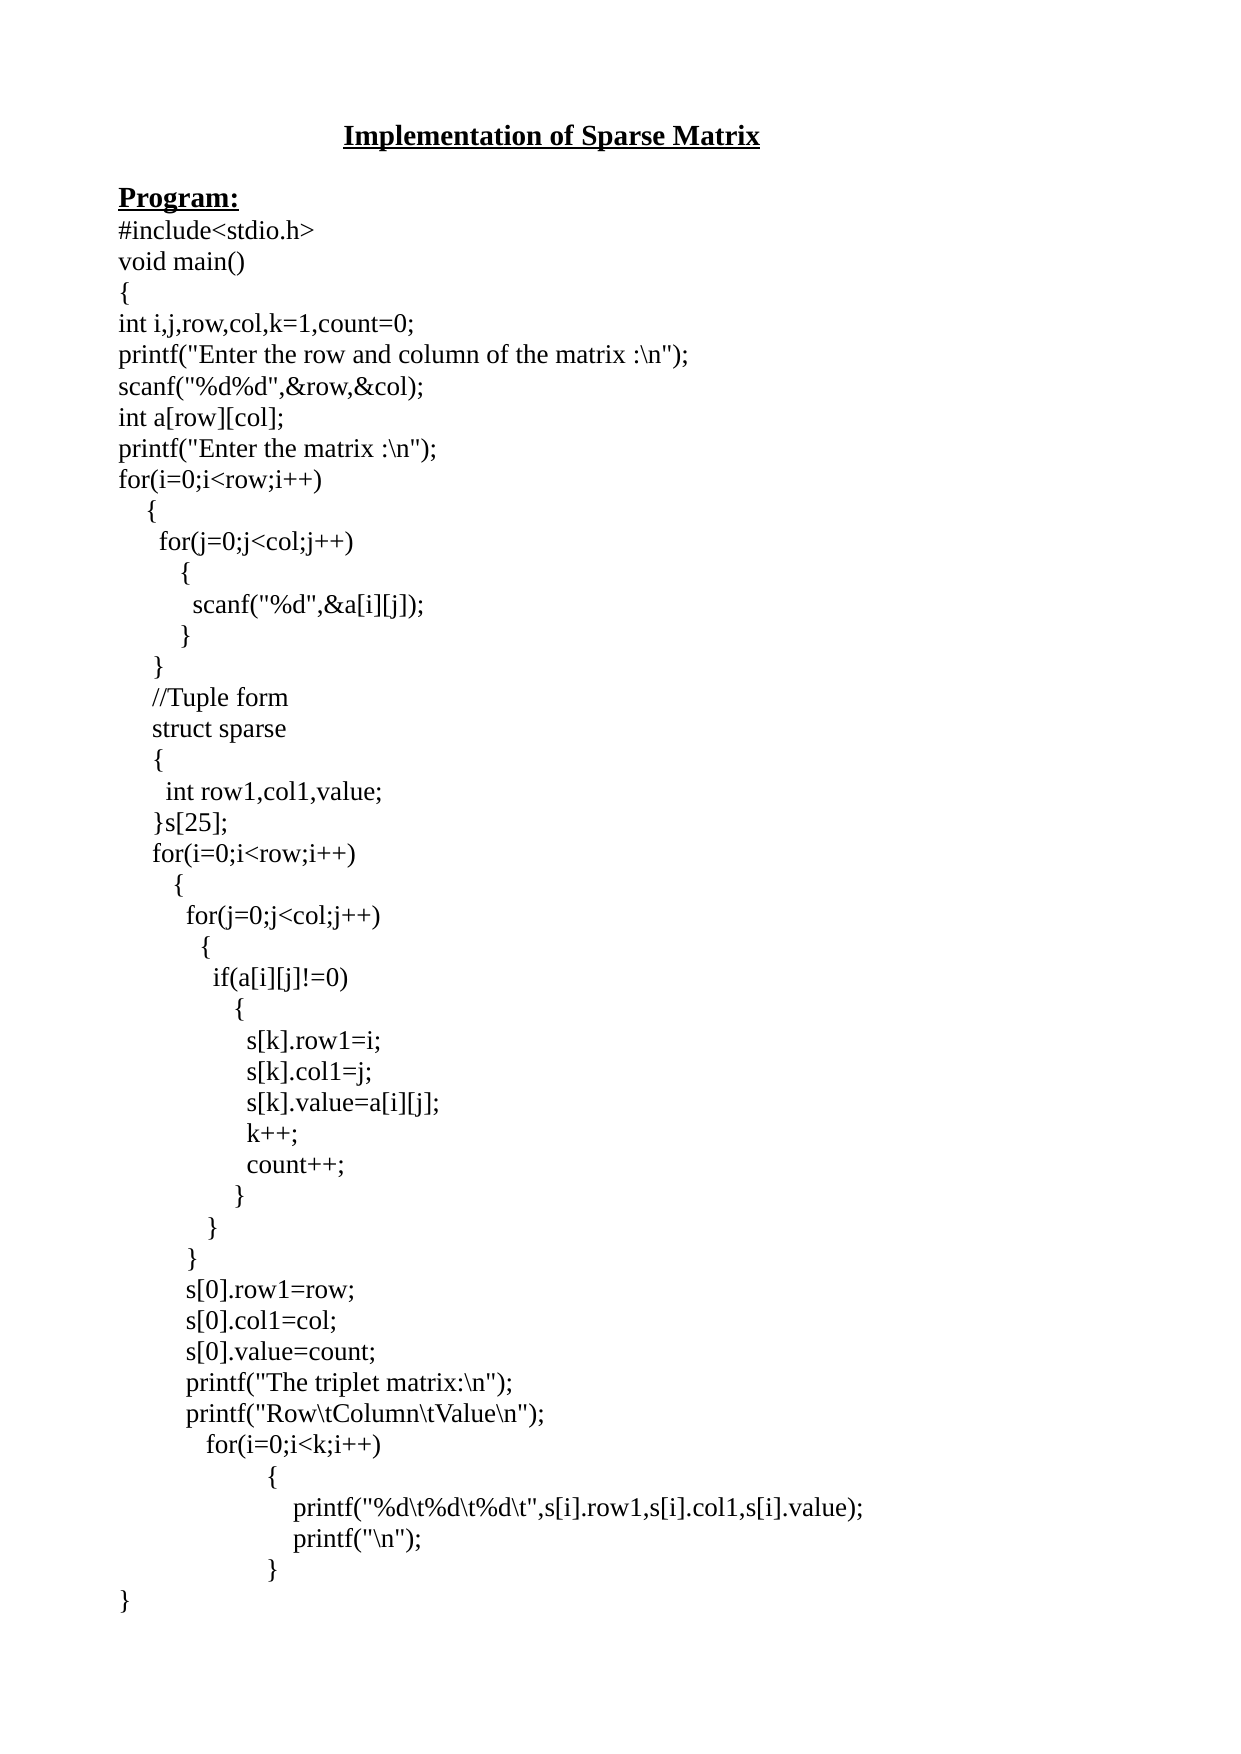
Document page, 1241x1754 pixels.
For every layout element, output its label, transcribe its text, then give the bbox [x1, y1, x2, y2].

text printf("\n"); [118, 1522, 1122, 1553]
text { [118, 494, 1122, 525]
text } [118, 619, 1122, 650]
text int i,j,row,col,k=1,count=0; [118, 307, 1122, 338]
text } [118, 650, 1122, 681]
text } [118, 1211, 1122, 1242]
text } [118, 1584, 1122, 1616]
text printf("Enter the row and column of the matrix :\n"); [118, 338, 1122, 370]
text s[k].col1=j; [118, 1055, 1122, 1086]
text printf("Enter the matrix :\n"); [118, 432, 1122, 463]
text Implementation of Sparse Matrix [118, 118, 1122, 152]
text { [118, 930, 1122, 961]
text if(a[i][j]!=0) [118, 961, 1122, 993]
text int row1,col1,value; [118, 774, 1122, 806]
text scanf("%d%d",&row,&col); [118, 370, 1122, 401]
text s[0].col1=col; [118, 1304, 1122, 1335]
text s[k].value=a[i][j]; [118, 1086, 1122, 1117]
text printf("The triplet matrix:\n"); [118, 1366, 1122, 1397]
text //Tuple form [118, 681, 1122, 712]
text for(i=0;i<row;i++) [118, 837, 1122, 868]
text int a[row][col]; [118, 401, 1122, 432]
text } [118, 1242, 1122, 1273]
text for(j=0;j<col;j++) [118, 525, 1122, 557]
text for(i=0;i<k;i++) [118, 1429, 1122, 1460]
text } [118, 1179, 1122, 1211]
text for(i=0;i<row;i++) [118, 463, 1122, 494]
text scanf("%d",&a[i][j]); [118, 588, 1122, 619]
text }s[25]; [118, 806, 1122, 837]
text } [118, 1553, 1122, 1584]
text { [118, 993, 1122, 1024]
text struct sparse [118, 712, 1122, 743]
text count++; [118, 1148, 1122, 1179]
text { [118, 276, 1122, 307]
text { [118, 743, 1122, 774]
text #include<stdio.h> [118, 214, 1122, 245]
text s[0].value=count; [118, 1335, 1122, 1366]
text for(j=0;j<col;j++) [118, 899, 1122, 930]
text k++; [118, 1117, 1122, 1148]
text s[0].row1=row; [118, 1273, 1122, 1304]
text { [118, 868, 1122, 899]
text Program: [118, 180, 1122, 214]
text s[k].row1=i; [118, 1024, 1122, 1055]
text printf("Row\tColumn\tValue\n"); [118, 1397, 1122, 1429]
text { [118, 557, 1122, 588]
text { [118, 1460, 1122, 1491]
text printf("%d\t%d\t%d\t",s[i].row1,s[i].col1,s[i].value); [118, 1491, 1122, 1522]
text void main() [118, 245, 1122, 276]
